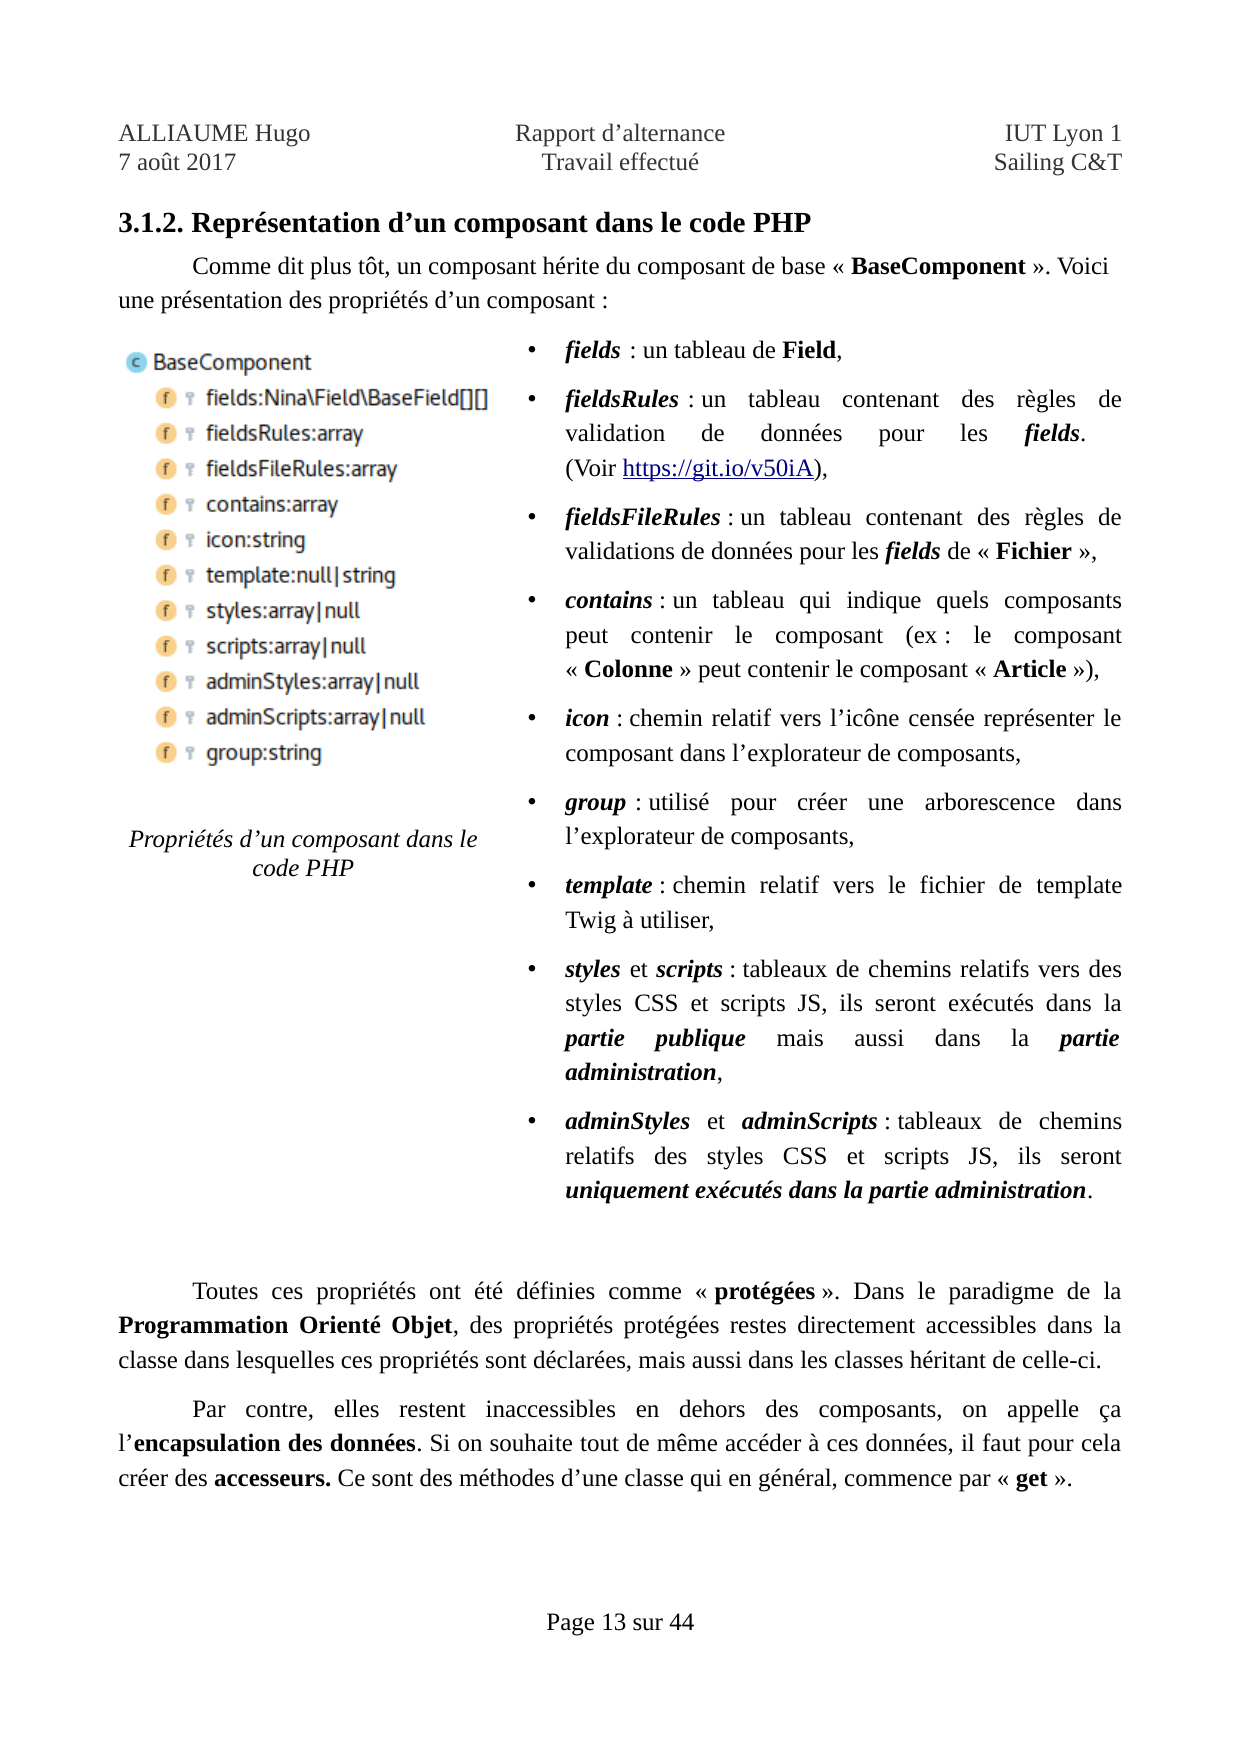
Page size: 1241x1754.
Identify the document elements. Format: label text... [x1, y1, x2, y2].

text Par contre, elles restent inaccessibles en dehors des composants, on appelle ça l’encapsulation des données. Si on souhaite tout de même accéder à ces données, il faut pour cela créer des accesseurs. Ce sont des méthodes d’une classe qui en général, commence par « get ». [118, 1394, 1122, 1492]
text Toutes ces propriétés ont été définies comme « protégées ». Dans le paradigme de la Programmation Orienté Objet, des propriétés protégées restes directement accessibles dans la classe dans lesquelles ces propriétés sont déclarées, mais aussi dans les classes héritant de celle-ci. [118, 1276, 1122, 1374]
table_header Propriétés d’un composant dans le code PHP [118, 335, 490, 1227]
text Comme dit plus tôt, un composant hérite du composant de base « BaseComponent ». Voici une présentation des propriétés d’un composant : [118, 251, 1122, 314]
picture [119, 346, 493, 767]
table_header fields : un tableau de Field, fieldsRules : un tableau contenant des règles de validation de données pour les fields. (Voir https://git.io/v50iA), fieldsFileRules : un tableau contenant des règles de validations de données pour les fields de « Fichier », contains : un tableau qui indique quels composants peut contenir le composant (ex : le composant « Colonne » peut contenir le composant « Article »), icon : chemin relatif vers l’icône censée représenter le composant dans l’explorateur de composants, group : utilisé pour créer une arborescence dans l’explorateur de composants, template : chemin relatif vers le fichier de template Twig à utiliser, styles et scripts : tableaux de chemins relatifs vers des styles CSS et scripts JS, ils seront exécutés dans la partie publique mais aussi dans la partie administration, adminStyles et adminScripts : tableaux de chemins relatifs des styles CSS et scripts JS, ils seront uniquement exécutés dans la partie administration. [490, 335, 1122, 1227]
subtitle 3.1.2. Représentation d’un composant dans le code PHP [118, 205, 1122, 239]
